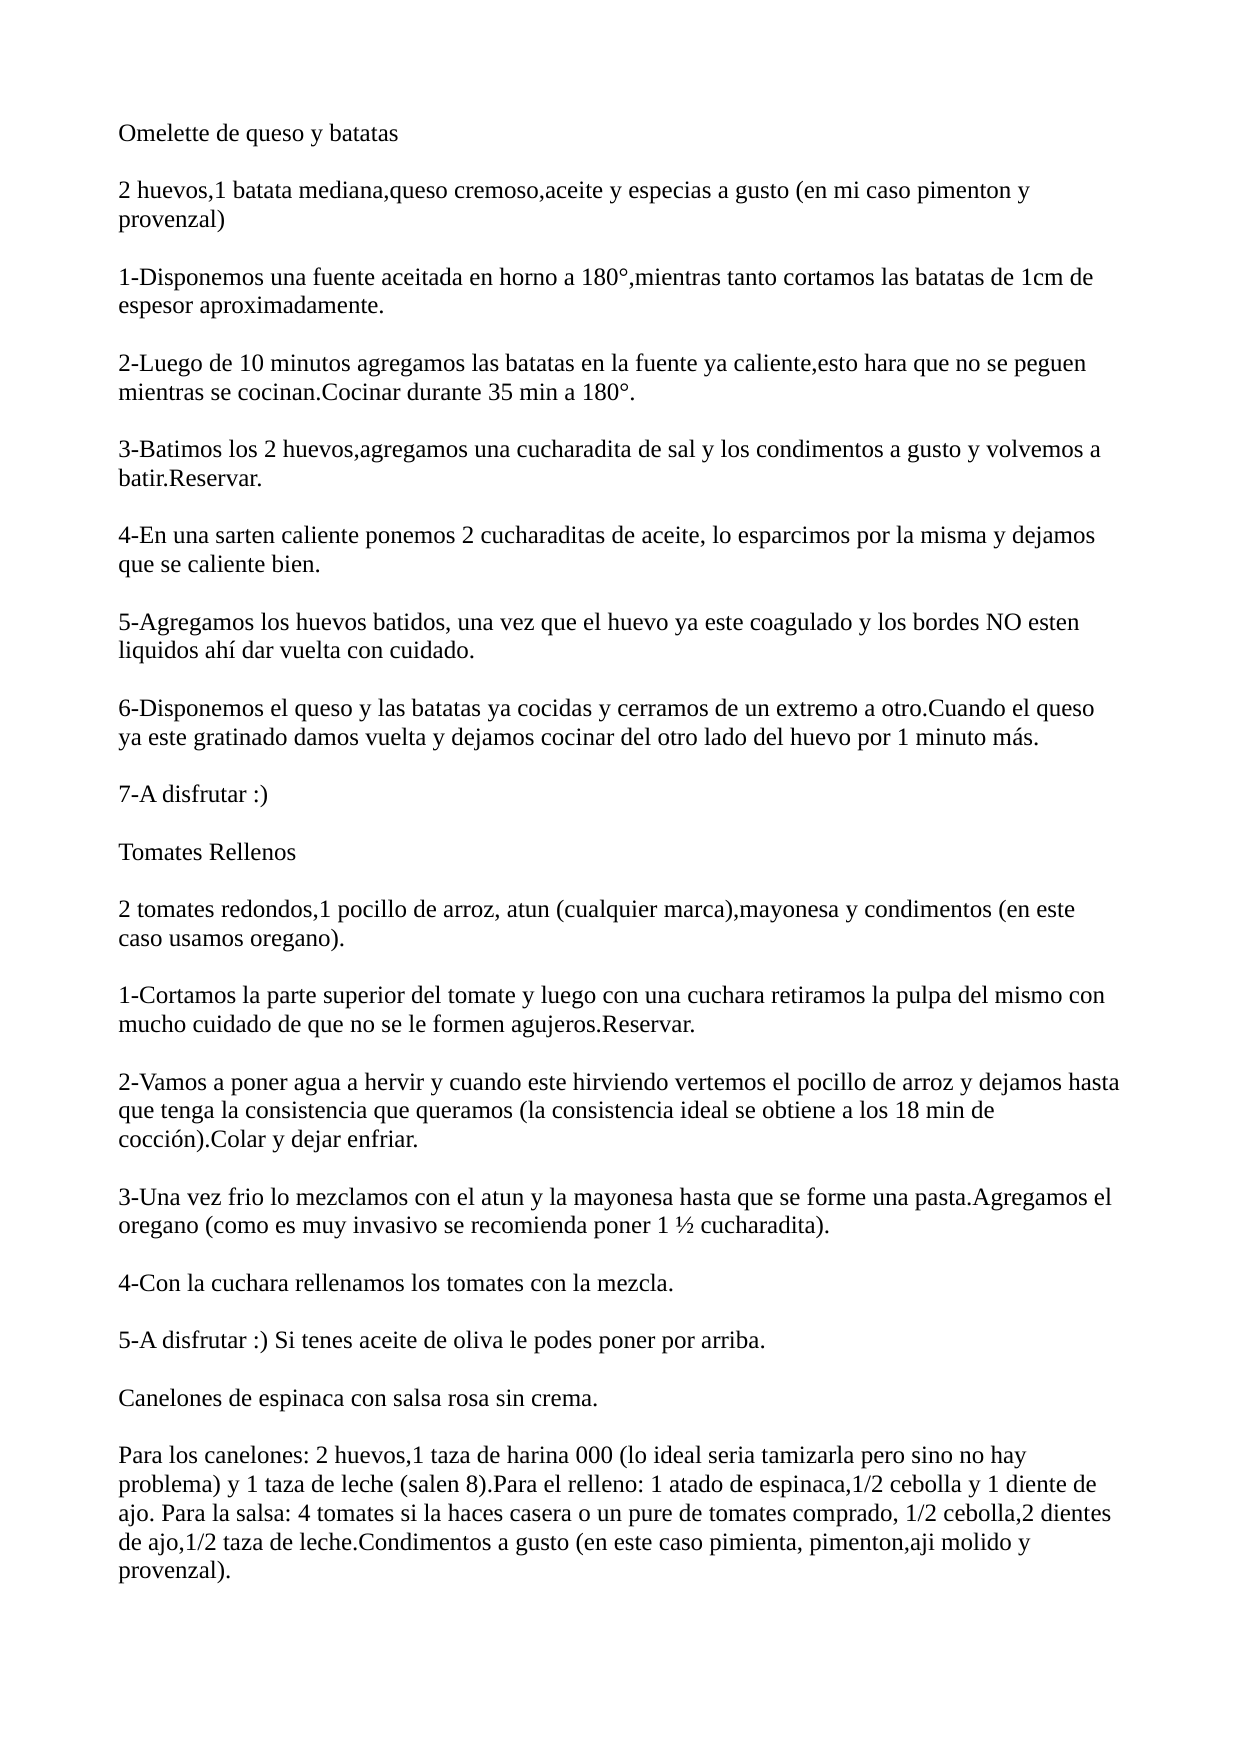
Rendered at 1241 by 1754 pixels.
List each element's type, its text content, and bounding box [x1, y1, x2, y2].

text 2 tomates redondos,1 pocillo de arroz, atun (cualquier marca),mayonesa y condimentos (en este caso usamos oregano). [118, 894, 1122, 952]
text 2-Luego de 10 minutos agregamos las batatas en la fuente ya caliente,esto hara que no se peguen mientras se cocinan.Cocinar durante 35 min a 180°. [118, 348, 1122, 406]
text 5-Agregamos los huevos batidos, una vez que el huevo ya este coagulado y los bordes NO esten liquidos ahí dar vuelta con cuidado. [118, 607, 1122, 664]
text 3-Una vez frio lo mezclamos con el atun y la mayonesa hasta que se forme una pasta.Agregamos el oregano (como es muy invasivo se recomienda poner 1 ½ cucharadita). [118, 1182, 1122, 1239]
text 7-A disfrutar :) [118, 779, 1122, 808]
text Para los canelones: 2 huevos,1 taza de harina 000 (lo ideal seria tamizarla pero sino no hay problema) y 1 taza de leche (salen 8).Para el relleno: 1 atado de espinaca,1/2 cebolla y 1 diente de ajo. Para la salsa: 4 tomates si la haces casera o un pure de tomates comprado, 1/2 cebolla,2 dientes de ajo,1/2 taza de leche.Condimentos a gusto (en este caso pimienta, pimenton,aji molido y provenzal). [118, 1441, 1122, 1584]
text 1-Disponemos una fuente aceitada en horno a 180°,mientras tanto cortamos las batatas de 1cm de espesor aproximadamente. [118, 262, 1122, 319]
text 4-Con la cuchara rellenamos los tomates con la mezcla. [118, 1268, 1122, 1297]
text 4-En una sarten caliente ponemos 2 cucharaditas de aceite, lo esparcimos por la misma y dejamos que se caliente bien. [118, 521, 1122, 578]
text 1-Cortamos la parte superior del tomate y luego con una cuchara retiramos la pulpa del mismo con mucho cuidado de que no se le formen agujeros.Reservar. [118, 981, 1122, 1038]
text 2 huevos,1 batata mediana,queso cremoso,aceite y especias a gusto (en mi caso pimenton y provenzal) [118, 176, 1122, 233]
text 6-Disponemos el queso y las batatas ya cocidas y cerramos de un extremo a otro.Cuando el queso ya este gratinado damos vuelta y dejamos cocinar del otro lado del huevo por 1 minuto más. [118, 693, 1122, 751]
text Omelette de queso y batatas [118, 118, 1122, 147]
text 5-A disfrutar :) Si tenes aceite de oliva le podes poner por arriba. [118, 1326, 1122, 1354]
text 2-Vamos a poner agua a hervir y cuando este hirviendo vertemos el pocillo de arroz y dejamos hasta que tenga la consistencia que queramos (la consistencia ideal se obtiene a los 18 min de cocción).Colar y dejar enfriar. [118, 1067, 1122, 1153]
text 3-Batimos los 2 huevos,agregamos una cucharadita de sal y los condimentos a gusto y volvemos a batir.Reservar. [118, 434, 1122, 492]
text Tomates Rellenos [118, 837, 1122, 866]
text Canelones de espinaca con salsa rosa sin crema. [118, 1383, 1122, 1412]
